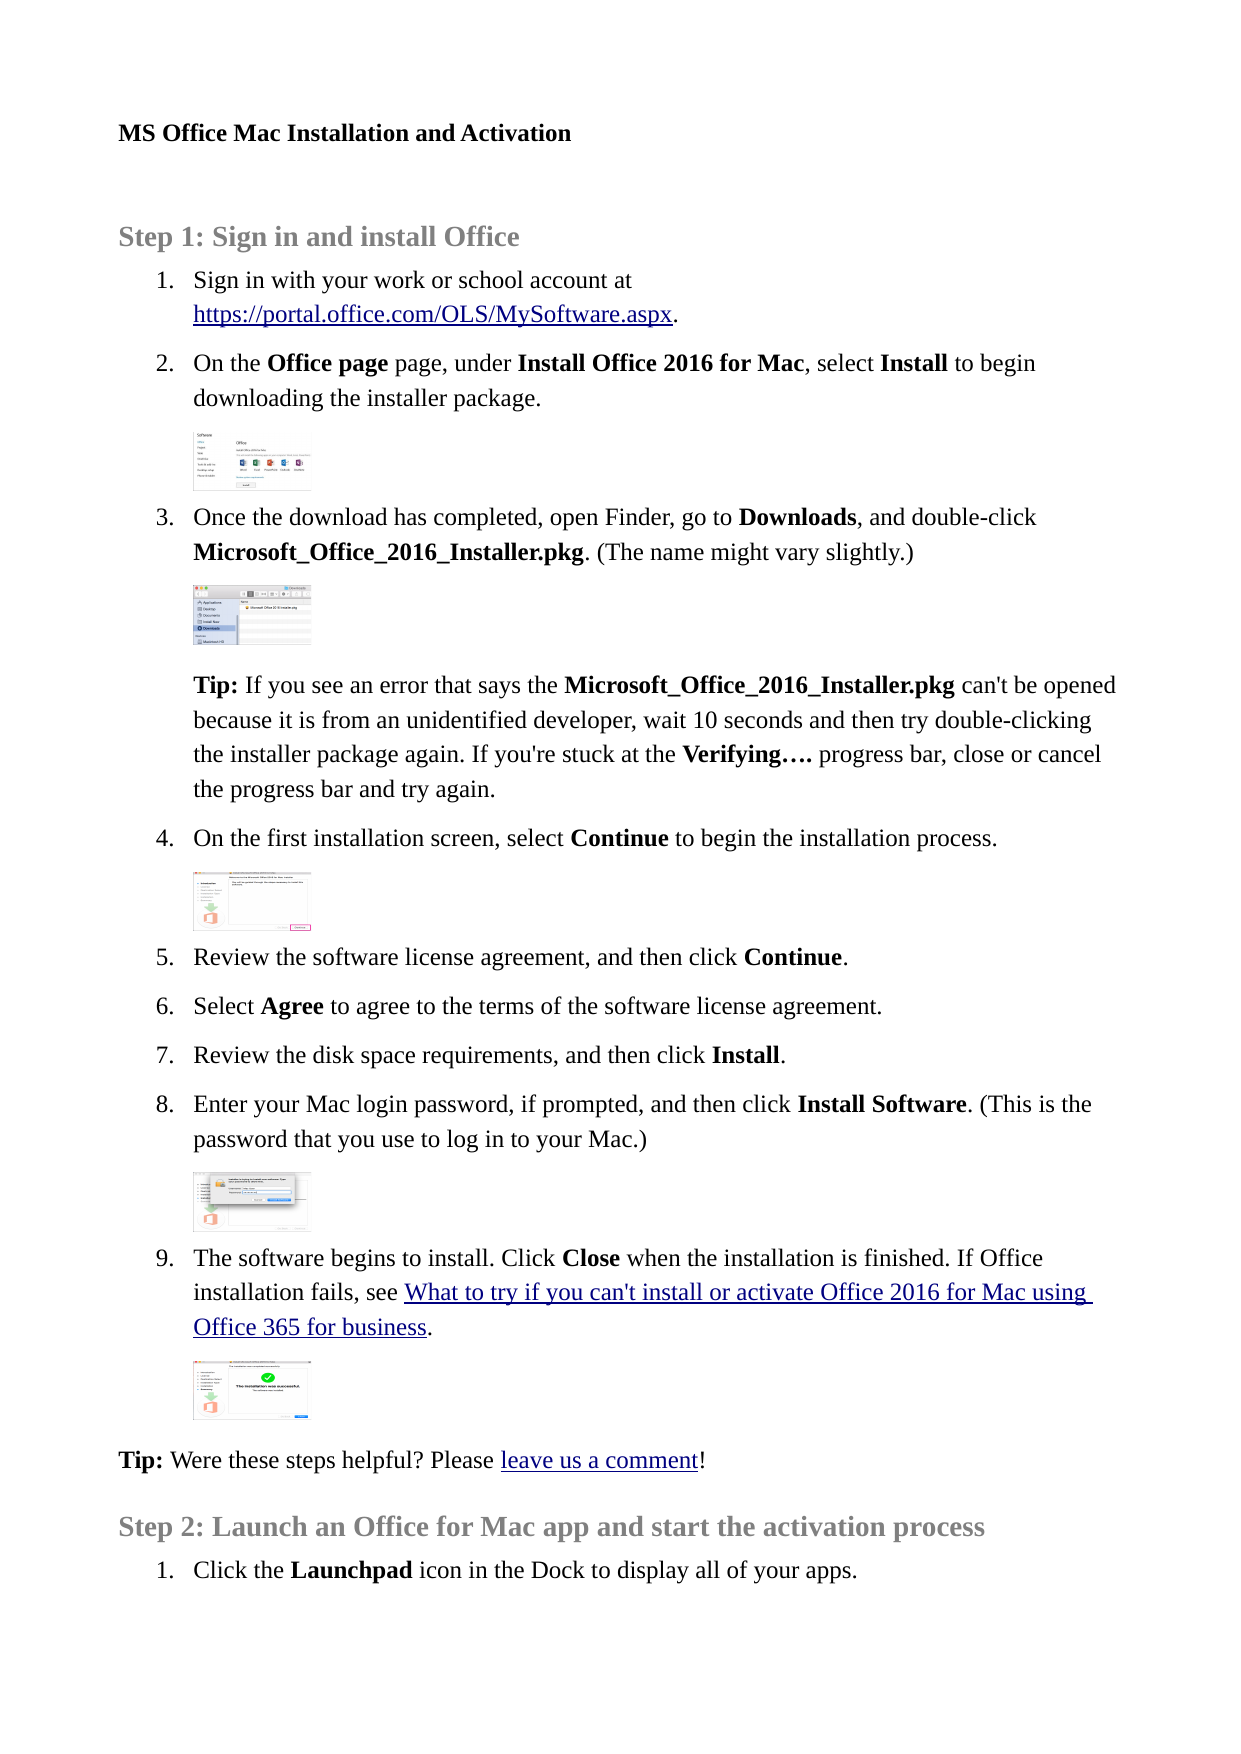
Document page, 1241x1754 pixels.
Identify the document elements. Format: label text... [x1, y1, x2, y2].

list On the Office page page, under Install Office 2016 for Mac, select Install to begin downloading the installer package. [156, 348, 1122, 412]
text MS Office Mac Installation and Activation [118, 118, 1122, 147]
picture [193, 432, 312, 491]
list Tip: If you see an error that says the Microsoft_Office_2016_Installer.pkg can't be opened because it is from an unidentified developer, wait 10 seconds and then try double-clicking the installer package again. If you're stuck at the Verifying…. progress bar, close or cancel the progress bar and try again. [156, 670, 1122, 803]
list On the first installation screen, select Continue to begin the installation process. [156, 823, 1122, 852]
list Enter your Mac login password, if prompted, and then click Install Software. (This is the password that you use to log in to your Mac.) [156, 1089, 1122, 1152]
picture [193, 585, 312, 645]
picture [193, 1361, 312, 1420]
text Tip: Were these steps helpful? Please leave us a comment! [118, 1446, 1122, 1474]
list Sign in with your work or school account at https://portal.office.com/OLS/MySoftware.aspx. [156, 265, 1122, 328]
list Once the download has completed, open Finder, go to Downloads, and double-click Microsoft_Office_2016_Installer.pkg. (The name might vary slightly.) [156, 502, 1122, 565]
picture [193, 872, 312, 931]
picture [193, 1172, 312, 1232]
list Click the Launchpad icon in the Dock to display all of your apps. [156, 1555, 1122, 1584]
list Review the disk space requirements, and then click Install. [156, 1040, 1122, 1069]
list The software begins to install. Click Close when the installation is finished. If Office installation fails, see What to try if you can't install or activate Office 2016 for Mac using Office 365 for business. [156, 1243, 1122, 1341]
list Select Agree to agree to the terms of the software license agreement. [156, 991, 1122, 1020]
list Review the software license agreement, and then click Continue. [156, 942, 1122, 971]
subtitle Step 2: Launch an Office for Mac app and start the activation process [118, 1509, 1122, 1543]
subtitle Step 1: Sign in and install Office [118, 219, 1122, 252]
